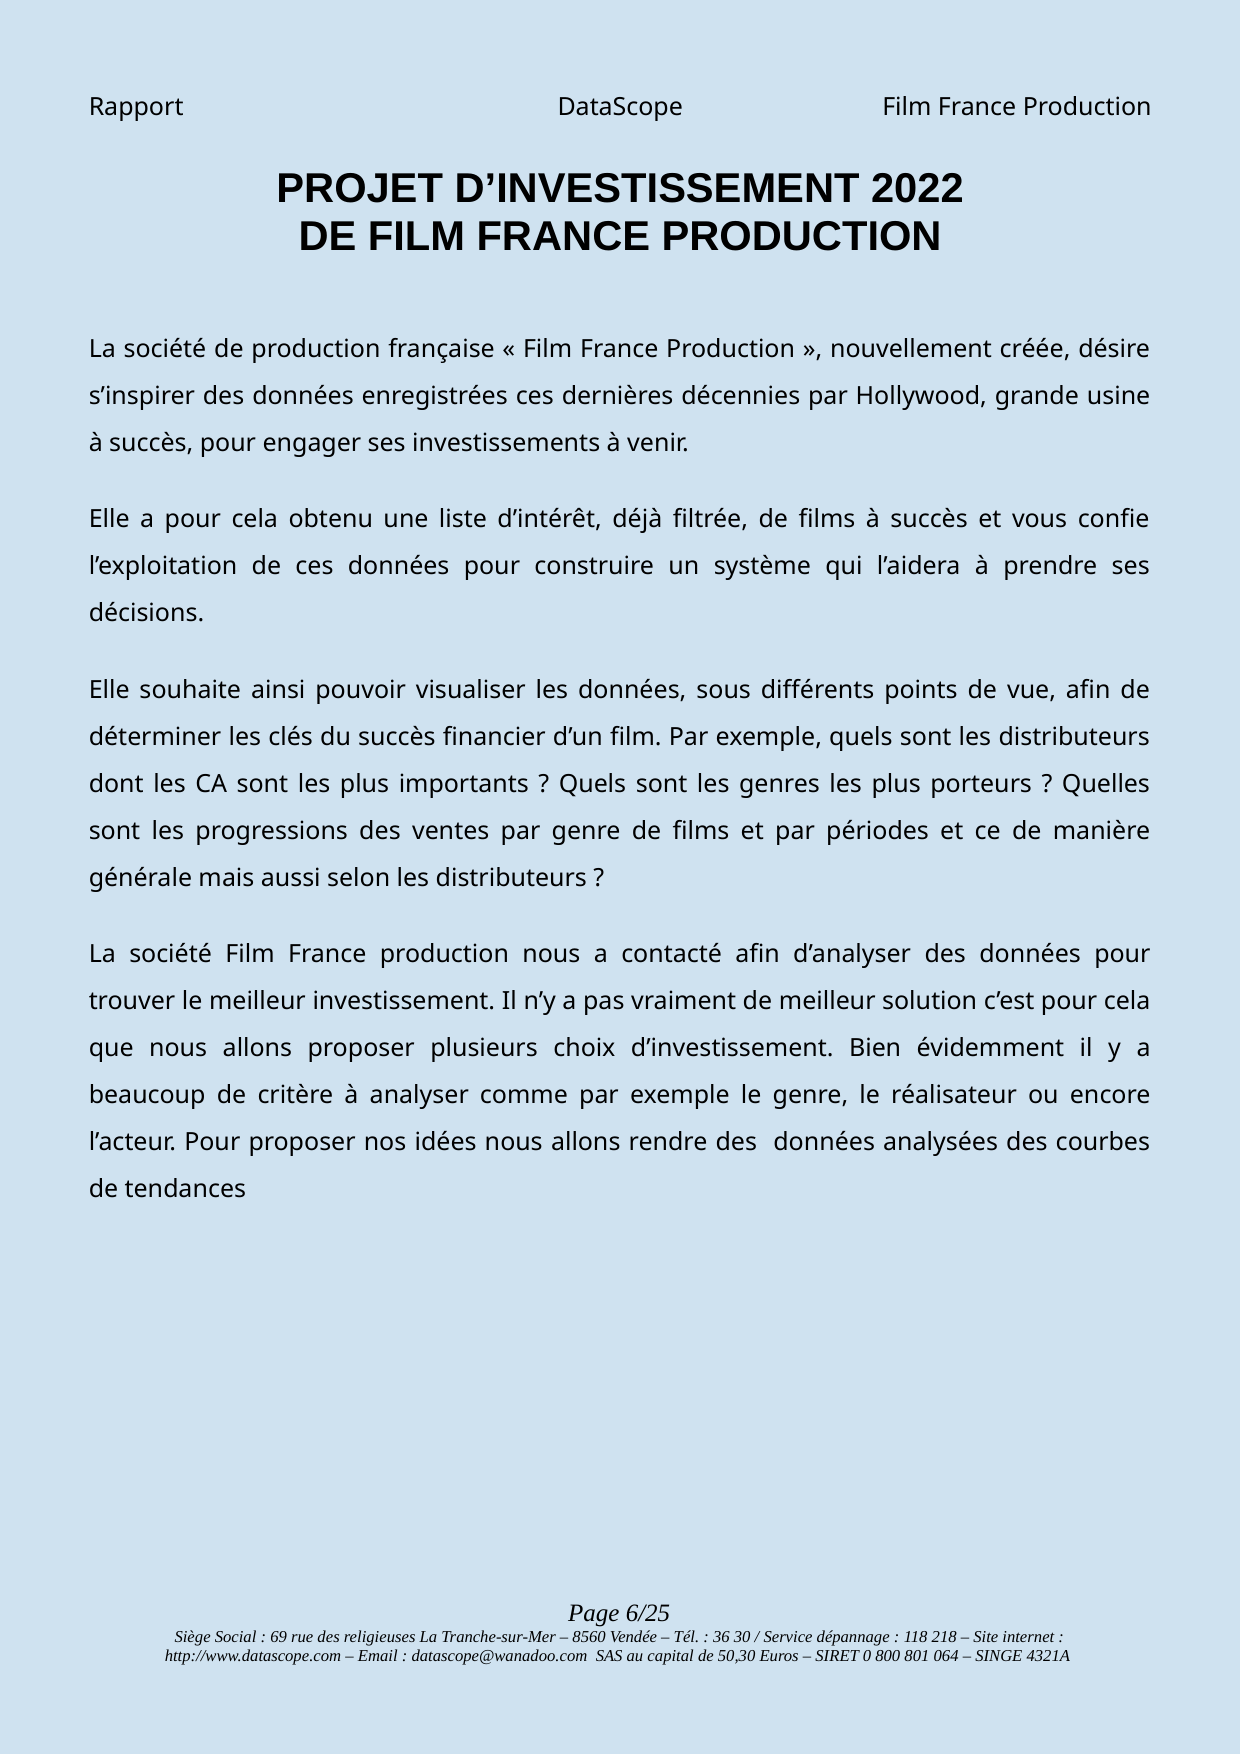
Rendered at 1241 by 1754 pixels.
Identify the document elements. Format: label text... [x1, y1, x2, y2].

text Elle souhaite ainsi pouvoir visualiser les données, sous différents points de vue, afin de déterminer les clés du succès financier d’un film. Par exemple, quels sont les distributeurs dont les CA sont les plus importants ? Quels sont les genres les plus porteurs ? Quelles sont les progressions des ventes par genre de films et par périodes et ce de manière générale mais aussi selon les distributeurs ? [88, 671, 1152, 893]
text La société de production française « Film France Production », nouvellement créée, désire s’inspirer des données enregistrées ces dernières décennies par Hollywood, grande usine à succès, pour engager ses investissements à venir. [88, 331, 1152, 458]
text Elle a pour cela obtenu une liste d’intérêt, déjà filtrée, de films à succès et vous confie l’exploitation de ces données pour construire un système qui l’aidera à prendre ses décisions. [88, 501, 1152, 629]
text La société Film France production nous a contacté afin d’analyser des données pour trouver le meilleur investissement. Il n’y a pas vraiment de meilleur solution c’est pour cela que nous allons proposer plusieurs choix d’investissement. Bien évidemment il y a beaucoup de critère à analyser comme par exemple le genre, le réalisateur ou encore l’acteur. Pour proposer nos idées nous allons rendre des données analysées des courbes de tendances [88, 936, 1152, 1205]
subtitle PROJET D’INVESTISSEMENT 2022 DE FILM FRANCE PRODUCTION [88, 164, 1152, 260]
